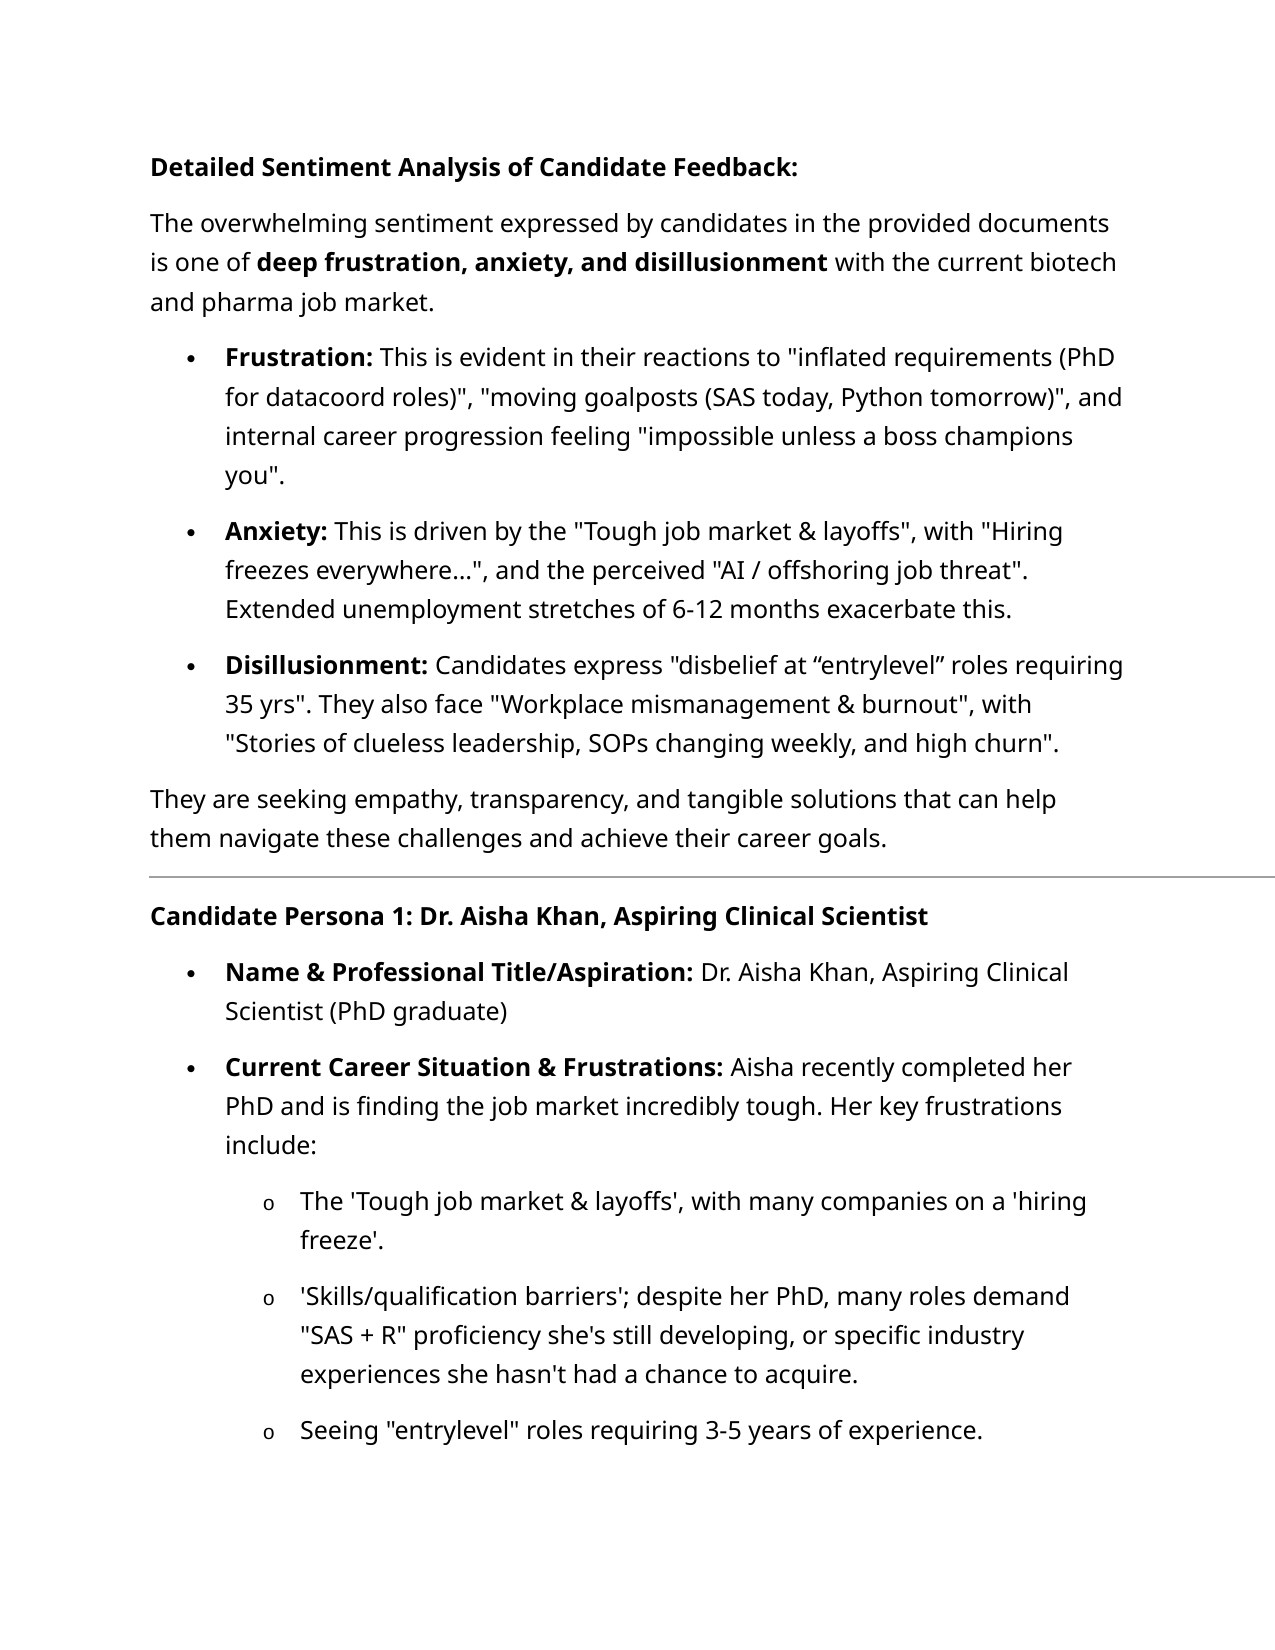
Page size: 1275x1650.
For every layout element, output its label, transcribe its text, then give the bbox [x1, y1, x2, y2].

list 'Skills/qualification barriers'; despite her PhD, many roles demand "SAS + R" proficiency she's still developing, or specific industry experiences she hasn't had a chance to acquire. [262, 1279, 1125, 1391]
text Detailed Sentiment Analysis of Candidate Feedback: [150, 150, 1125, 184]
text Candidate Persona 1: Dr. Aisha Khan, Aspiring Clinical Scientist [150, 899, 1125, 933]
list Anxiety: This is driven by the "Tough job market & layoffs", with "Hiring freezes everywhere…", and the perceived "AI / offshoring job threat". Extended unemployment stretches of 6-12 months exacerbate this. [187, 513, 1125, 626]
list Seeing "entrylevel" roles requiring 3-5 years of experience. [262, 1413, 1125, 1447]
text The overwhelming sentiment expressed by candidates in the provided documents is one of deep frustration, anxiety, and disillusionment with the current biotech and pharma job market. [150, 206, 1125, 318]
list Frustration: This is evident in their reactions to "inflated requirements (PhD for datacoord roles)", "moving goalposts (SAS today, Python tomorrow)", and internal career progression feeling "impossible unless a boss champions you". [187, 340, 1125, 492]
list Disillusionment: Candidates express "disbelief at “entrylevel” roles requiring 35 yrs". They also face "Workplace mismanagement & burnout", with "Stories of clueless leadership, SOPs changing weekly, and high churn". [187, 647, 1125, 760]
list Current Career Situation & Frustrations: Aisha recently completed her PhD and is finding the job market incredibly tough. Her key frustrations include: [187, 1049, 1125, 1162]
text They are seeking empathy, transparency, and tangible solutions that can help them navigate these challenges and achieve their career goals. [150, 782, 1125, 855]
list Name & Professional Title/Aspiration: Dr. Aisha Khan, Aspiring Clinical Scientist (PhD graduate) [187, 954, 1125, 1028]
list The 'Tough job market & layoffs', with many companies on a 'hiring freeze'. [262, 1184, 1125, 1257]
